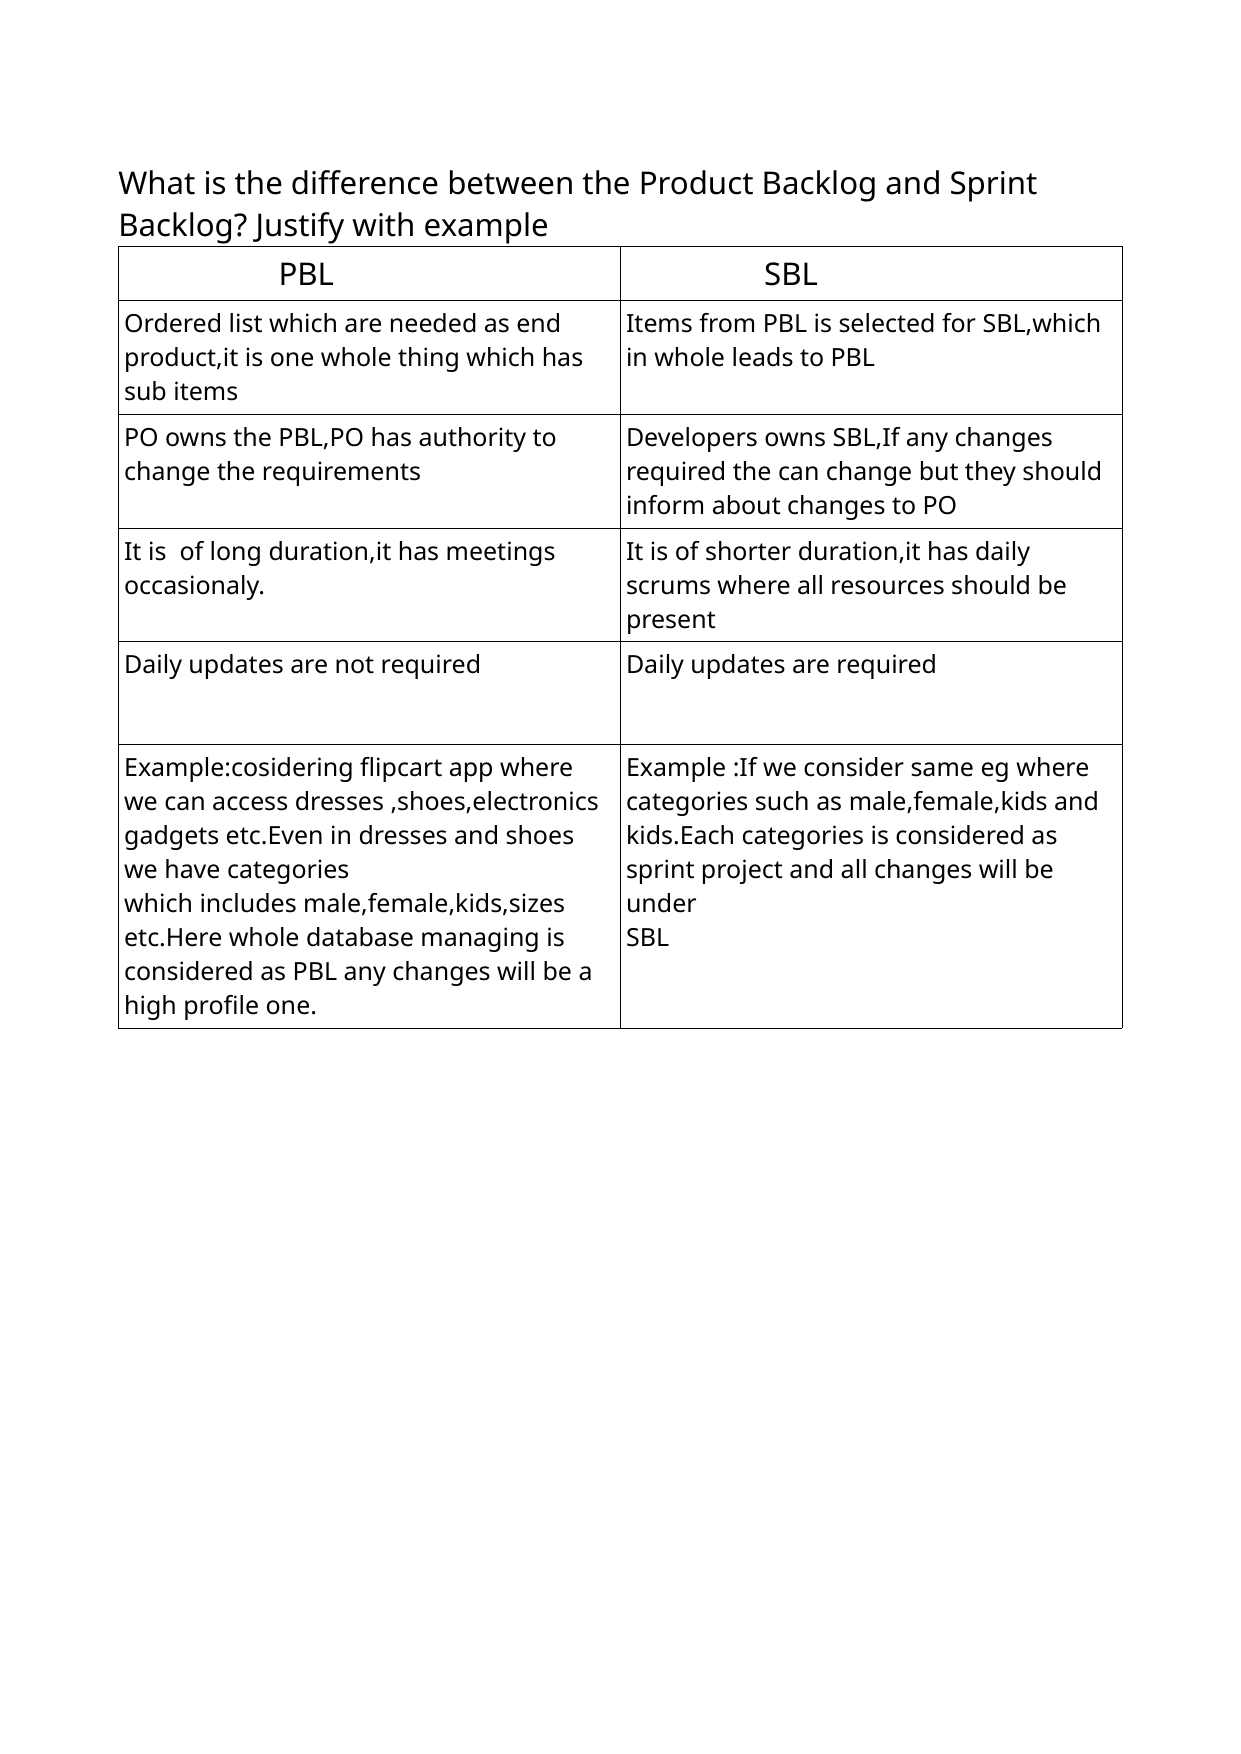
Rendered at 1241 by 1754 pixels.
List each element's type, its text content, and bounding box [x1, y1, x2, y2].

table_cell Example :If we consider same eg where categories such as male,female,kids and kids.Each categories is considered as sprint project and all changes will be under SBL [621, 745, 1122, 1028]
table_header PBL [119, 247, 620, 300]
table_cell It is of long duration,it has meetings occasionaly. [119, 529, 620, 641]
table_cell It is of shorter duration,it has daily scrums where all resources should be present [621, 529, 1122, 641]
table_cell Ordered list which are needed as end product,it is one whole thing which has sub items [119, 301, 620, 414]
table_header SBL [621, 247, 1122, 300]
table_cell Example:cosidering flipcart app where we can access dresses ,shoes,electronics gadgets etc.Even in dresses and shoes we have categories which includes male,female,kids,sizes etc.Here whole database managing is considered as PBL any changes will be a high profile one. [119, 745, 620, 1028]
table_cell Items from PBL is selected for SBL,which in whole leads to PBL [621, 301, 1122, 414]
table_cell PO owns the PBL,PO has authority to change the requirements [119, 415, 620, 528]
table_cell Developers owns SBL,If any changes required the can change but they should inform about changes to PO [621, 415, 1122, 528]
table_cell Daily updates are not required [119, 642, 620, 744]
text What is the difference between the Product Backlog and Sprint Backlog? Justify with example [118, 161, 1122, 246]
table_cell Daily updates are required [621, 642, 1122, 744]
